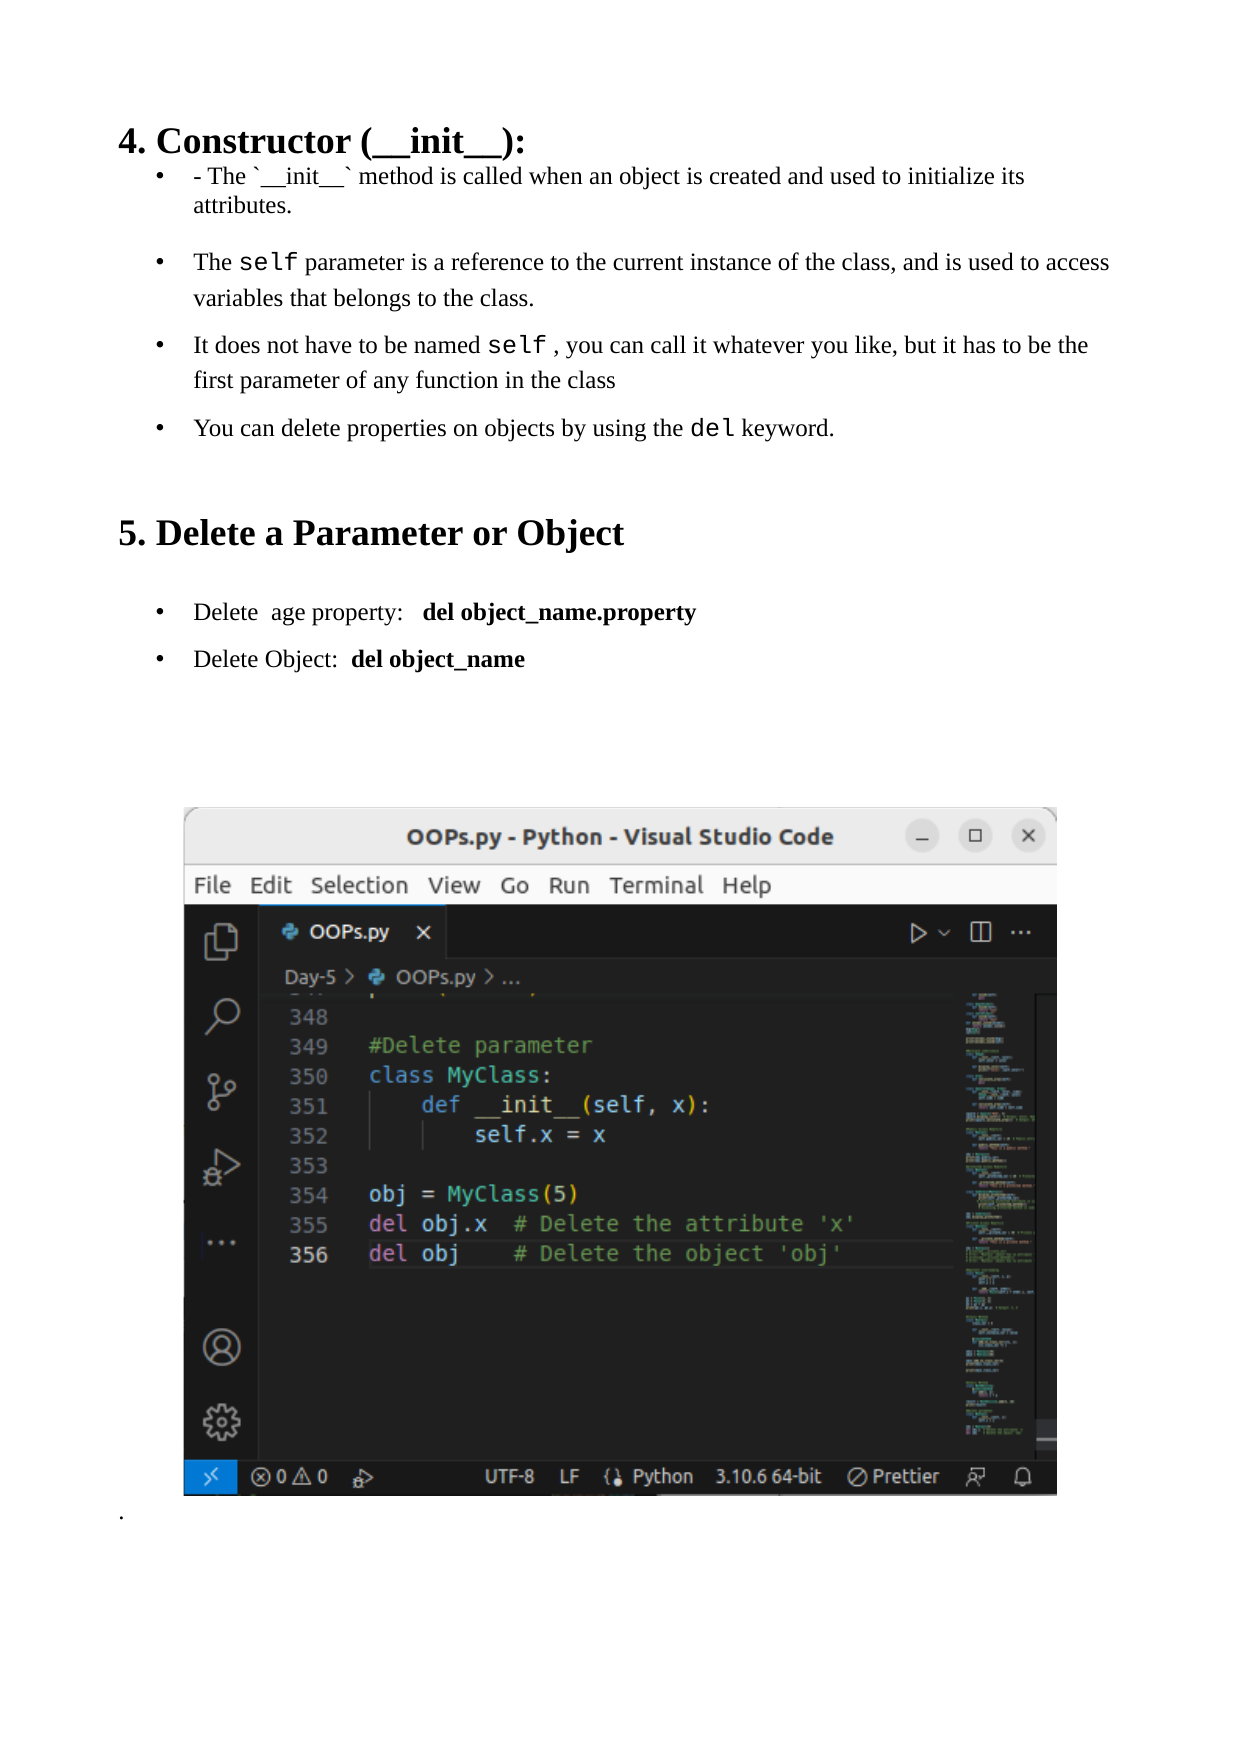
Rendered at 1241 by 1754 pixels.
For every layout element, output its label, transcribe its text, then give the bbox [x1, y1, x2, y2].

picture [183, 807, 1057, 1496]
list - The `__init__` method is called when an object is created and used to initialize its attributes. [156, 161, 1122, 219]
list It does not have to be named self , you can call it whatever you like, but it has to be the first parameter of any function in the class [156, 330, 1122, 394]
text . [118, 807, 1122, 1525]
text 4. Constructor (__init__): [118, 118, 1122, 161]
list Delete age property: del object_name.property [156, 597, 1122, 626]
list Delete Object: del object_name [156, 644, 1122, 673]
list You can delete properties on objects by using the del keyword. [156, 413, 1122, 444]
list The self parameter is a reference to the current instance of the class, and is used to access variables that belongs to the class. [156, 247, 1122, 311]
text 5. Delete a Parameter or Object [118, 511, 1122, 554]
